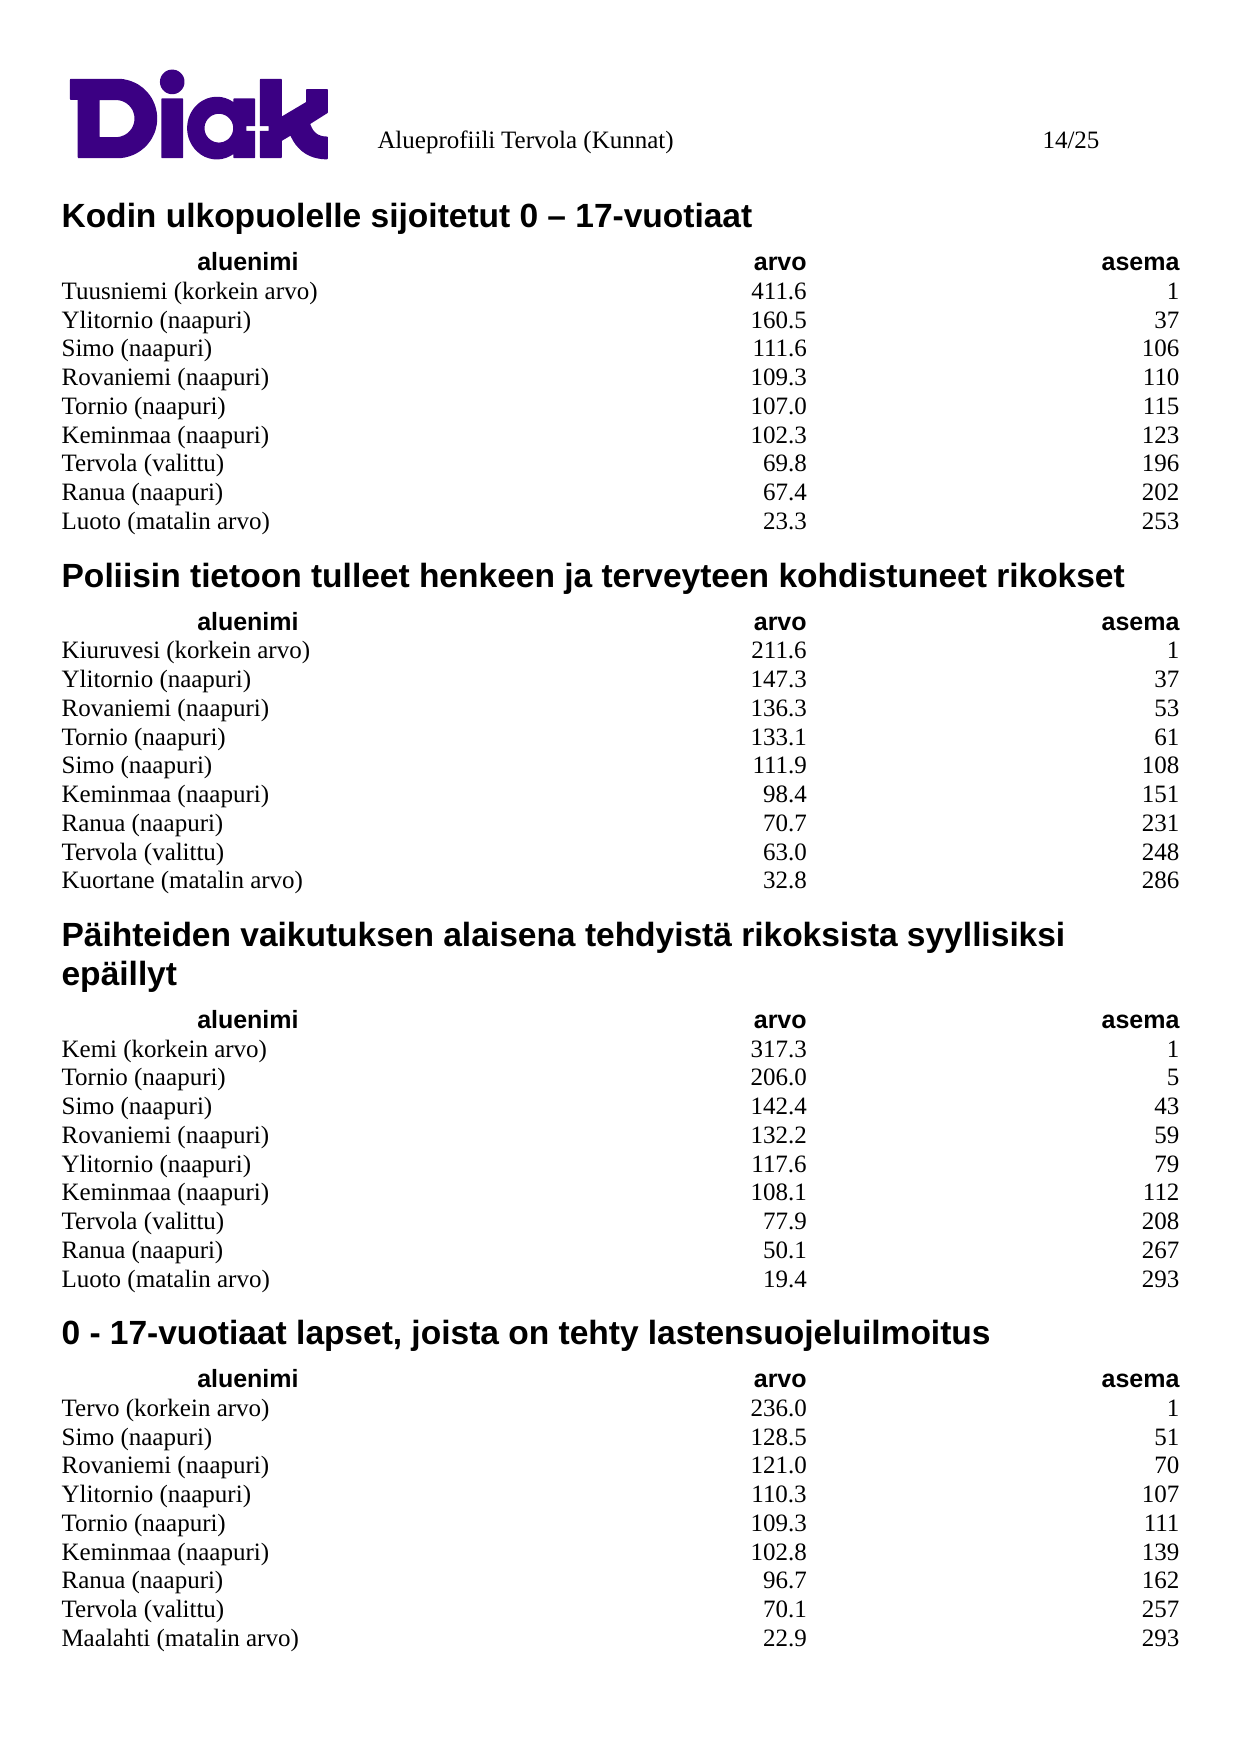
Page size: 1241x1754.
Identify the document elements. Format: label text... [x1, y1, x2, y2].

table_cell 128.5 [434, 1422, 806, 1451]
table_cell 22.9 [434, 1623, 806, 1652]
table_cell 50.1 [434, 1235, 806, 1264]
table_cell 61 [806, 722, 1179, 751]
table_cell 1 [806, 276, 1179, 305]
table_cell Ranua (naapuri) [61, 477, 434, 506]
table_cell 196 [806, 449, 1179, 477]
table_cell Luoto (matalin arvo) [61, 1264, 434, 1292]
table_header aluenimi [61, 607, 434, 636]
table_cell 79 [806, 1149, 1179, 1177]
table_cell 53 [806, 693, 1179, 722]
table_cell Tornio (naapuri) [61, 722, 434, 751]
table_cell 411.6 [434, 276, 806, 305]
table_header asema [806, 1005, 1179, 1034]
table_cell 112 [806, 1178, 1179, 1206]
table_cell Tervo (korkein arvo) [61, 1393, 434, 1422]
table_header arvo [434, 1364, 806, 1393]
table_cell 117.6 [434, 1149, 806, 1177]
table_cell 96.7 [434, 1566, 806, 1594]
table_header aluenimi [61, 247, 434, 276]
table_cell Keminmaa (naapuri) [61, 420, 434, 448]
table_cell 107.0 [434, 391, 806, 420]
table_cell Simo (naapuri) [61, 1422, 434, 1451]
table_cell Simo (naapuri) [61, 751, 434, 779]
table_header arvo [434, 607, 806, 636]
table_cell 293 [806, 1623, 1179, 1652]
table_header aluenimi [61, 1005, 434, 1034]
table_cell 133.1 [434, 722, 806, 751]
table_cell 111.9 [434, 751, 806, 779]
table_cell 19.4 [434, 1264, 806, 1292]
table_cell 147.3 [434, 664, 806, 693]
table_cell Maalahti (matalin arvo) [61, 1623, 434, 1652]
table_header asema [806, 1364, 1179, 1393]
table_cell 37 [806, 305, 1179, 333]
table_cell Kiuruvesi (korkein arvo) [61, 636, 434, 664]
table_cell 108 [806, 751, 1179, 779]
table_header asema [806, 607, 1179, 636]
table_cell 111.6 [434, 334, 806, 362]
table_cell 123 [806, 420, 1179, 448]
table_cell 257 [806, 1594, 1179, 1623]
table_cell 32.8 [434, 866, 806, 894]
table_cell 286 [806, 866, 1179, 894]
table_cell 108.1 [434, 1178, 806, 1206]
table_cell Ranua (naapuri) [61, 808, 434, 837]
table_cell Rovaniemi (naapuri) [61, 1120, 434, 1149]
table_cell 70.7 [434, 808, 806, 837]
table_cell 111 [806, 1508, 1179, 1537]
table_cell Tervola (valittu) [61, 837, 434, 866]
table_cell Kuortane (matalin arvo) [61, 866, 434, 894]
table_cell Tuusniemi (korkein arvo) [61, 276, 434, 305]
table_cell Tornio (naapuri) [61, 391, 434, 420]
table_cell 248 [806, 837, 1179, 866]
table_cell 110 [806, 362, 1179, 391]
table_cell 98.4 [434, 779, 806, 808]
table_cell 293 [806, 1264, 1179, 1292]
table_cell 253 [806, 506, 1179, 535]
table_cell Rovaniemi (naapuri) [61, 1451, 434, 1479]
table_cell 59 [806, 1120, 1179, 1149]
table_cell Ylitornio (naapuri) [61, 1479, 434, 1508]
table_cell 67.4 [434, 477, 806, 506]
table_cell Simo (naapuri) [61, 1091, 434, 1120]
table_cell 69.8 [434, 449, 806, 477]
table_cell Tervola (valittu) [61, 1206, 434, 1235]
table_cell 70.1 [434, 1594, 806, 1623]
table_cell 51 [806, 1422, 1179, 1451]
table_cell Tornio (naapuri) [61, 1508, 434, 1537]
table_cell 139 [806, 1537, 1179, 1566]
table_cell 23.3 [434, 506, 806, 535]
table_cell 1 [806, 636, 1179, 664]
table_cell 208 [806, 1206, 1179, 1235]
table_cell 109.3 [434, 362, 806, 391]
table_cell 37 [806, 664, 1179, 693]
table_cell 142.4 [434, 1091, 806, 1120]
table_cell Keminmaa (naapuri) [61, 1537, 434, 1566]
table_cell Tornio (naapuri) [61, 1063, 434, 1091]
table_cell 106 [806, 334, 1179, 362]
table_cell 202 [806, 477, 1179, 506]
table_cell 231 [806, 808, 1179, 837]
table_cell 102.3 [434, 420, 806, 448]
table_cell 151 [806, 779, 1179, 808]
table_cell Tervola (valittu) [61, 1594, 434, 1623]
table_cell Keminmaa (naapuri) [61, 1178, 434, 1206]
table_cell 317.3 [434, 1034, 806, 1062]
table_cell 63.0 [434, 837, 806, 866]
table_cell 236.0 [434, 1393, 806, 1422]
table_cell 206.0 [434, 1063, 806, 1091]
table_cell Ranua (naapuri) [61, 1235, 434, 1264]
table_cell 162 [806, 1566, 1179, 1594]
table_cell Rovaniemi (naapuri) [61, 693, 434, 722]
table_cell 211.6 [434, 636, 806, 664]
table_cell 110.3 [434, 1479, 806, 1508]
table_header aluenimi [61, 1364, 434, 1393]
table_cell Tervola (valittu) [61, 449, 434, 477]
table_cell 109.3 [434, 1508, 806, 1537]
table_cell 5 [806, 1063, 1179, 1091]
table_cell Kemi (korkein arvo) [61, 1034, 434, 1062]
table_cell 70 [806, 1451, 1179, 1479]
table_cell 43 [806, 1091, 1179, 1120]
table_cell 77.9 [434, 1206, 806, 1235]
table_header arvo [434, 247, 806, 276]
table_cell Keminmaa (naapuri) [61, 779, 434, 808]
table_cell Luoto (matalin arvo) [61, 506, 434, 535]
table_cell Rovaniemi (naapuri) [61, 362, 434, 391]
table_cell Ranua (naapuri) [61, 1566, 434, 1594]
table_cell Ylitornio (naapuri) [61, 664, 434, 693]
table_cell 115 [806, 391, 1179, 420]
subtitle Päihteiden vaikutuksen alaisena tehdyistä rikoksista syyllisiksi epäillyt [61, 915, 1179, 992]
table_cell 102.8 [434, 1537, 806, 1566]
table_cell 132.2 [434, 1120, 806, 1149]
table_header arvo [434, 1005, 806, 1034]
subtitle 0 - 17-vuotiaat lapset, joista on tehty lastensuojeluilmoitus [61, 1313, 1179, 1352]
table_cell 160.5 [434, 305, 806, 333]
table_header asema [806, 247, 1179, 276]
table_cell 1 [806, 1393, 1179, 1422]
table_cell Simo (naapuri) [61, 334, 434, 362]
table_cell 107 [806, 1479, 1179, 1508]
table_cell 121.0 [434, 1451, 806, 1479]
table_cell Ylitornio (naapuri) [61, 305, 434, 333]
subtitle Poliisin tietoon tulleet henkeen ja terveyteen kohdistuneet rikokset [61, 556, 1179, 594]
table_cell 267 [806, 1235, 1179, 1264]
table_cell 1 [806, 1034, 1179, 1062]
table_cell 136.3 [434, 693, 806, 722]
subtitle Kodin ulkopuolelle sijoitetut 0 – 17-vuotiaat [61, 196, 1179, 235]
table_cell Ylitornio (naapuri) [61, 1149, 434, 1177]
